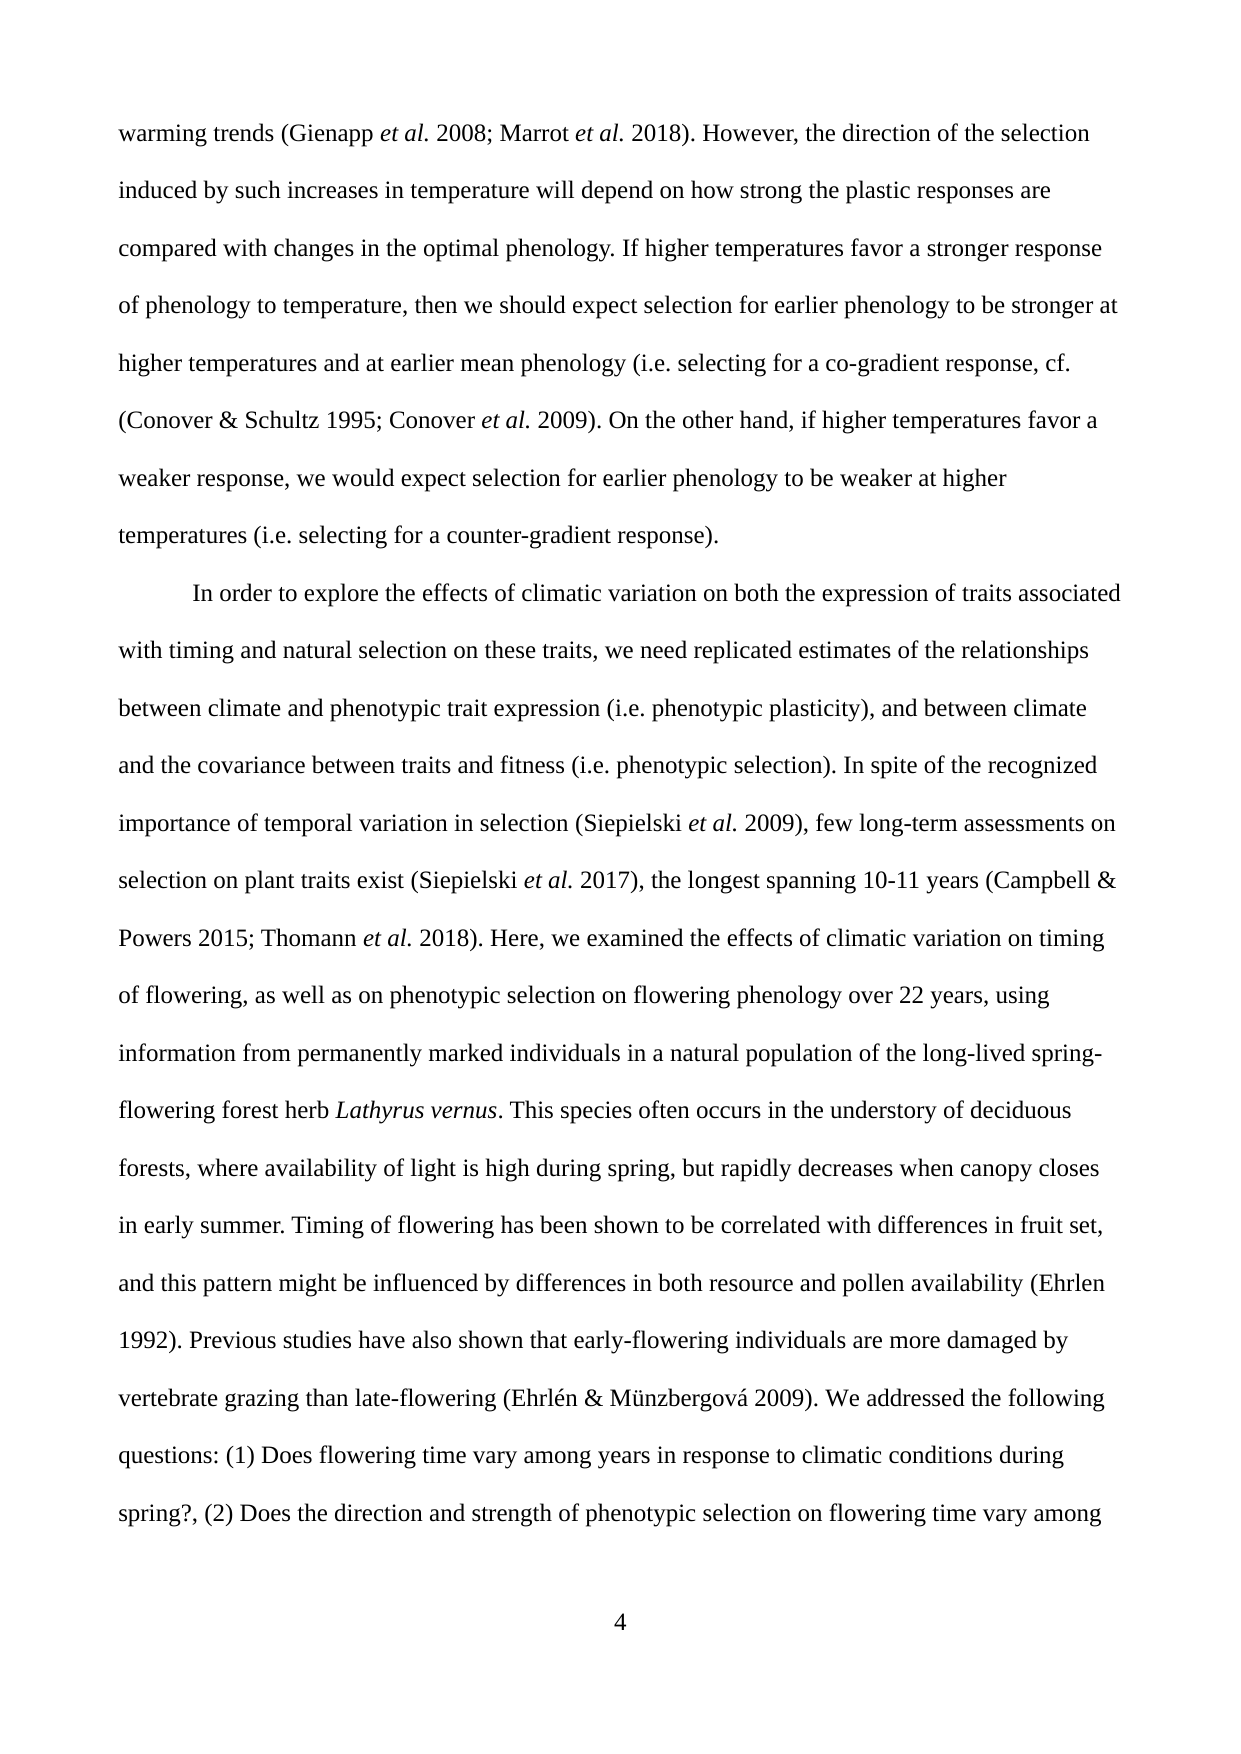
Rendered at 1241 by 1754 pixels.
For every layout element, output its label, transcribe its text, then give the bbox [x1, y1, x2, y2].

text In order to explore the effects of climatic variation on both the expression of traits associated with timing and natural selection on these traits, we need replicated estimates of the relationships between climate and phenotypic trait expression (i.e. phenotypic plasticity), and between climate and the covariance between traits and fitness (i.e. phenotypic selection). In spite of the recognized importance of temporal variation in selection (Siepielski et al. 2009), few long-term assessments on selection on plant traits exist (Siepielski et al. 2017), the longest spanning 10-11 years (Campbell & Powers 2015; Thomann et al. 2018). Here, we examined the effects of climatic variation on timing of flowering, as well as on phenotypic selection on flowering phenology over 22 years, using information from permanently marked individuals in a natural population of the long-lived spring-flowering forest herb Lathyrus vernus. This species often occurs in the understory of deciduous forests, where availability of light is high during spring, but rapidly decreases when canopy closes in early summer. Timing of flowering has been shown to be correlated with differences in fruit set, and this pattern might be influenced by differences in both resource and pollen availability (Ehrlen 1992). Previous studies have also shown that early-flowering individuals are more damaged by vertebrate grazing than late-flowering (Ehrlén & Münzbergová 2009). We addressed the following questions: (1) Does flowering time vary among years in response to climatic conditions during spring?, (2) Does the direction and strength of phenotypic selection on flowering time vary among [118, 578, 1122, 1527]
text warming trends (Gienapp et al. 2008; Marrot et al. 2018). However, the direction of the selection induced by such increases in temperature will depend on how strong the plastic responses are compared with changes in the optimal phenology. If higher temperatures favor a stronger response of phenology to temperature, then we should expect selection for earlier phenology to be stronger at higher temperatures and at earlier mean phenology (i.e. selecting for a co-gradient response, cf. (Conover & Schultz 1995; Conover et al. 2009). On the other hand, if higher temperatures favor a weaker response, we would expect selection for earlier phenology to be weaker at higher temperatures (i.e. selecting for a counter-gradient response). [118, 118, 1122, 549]
